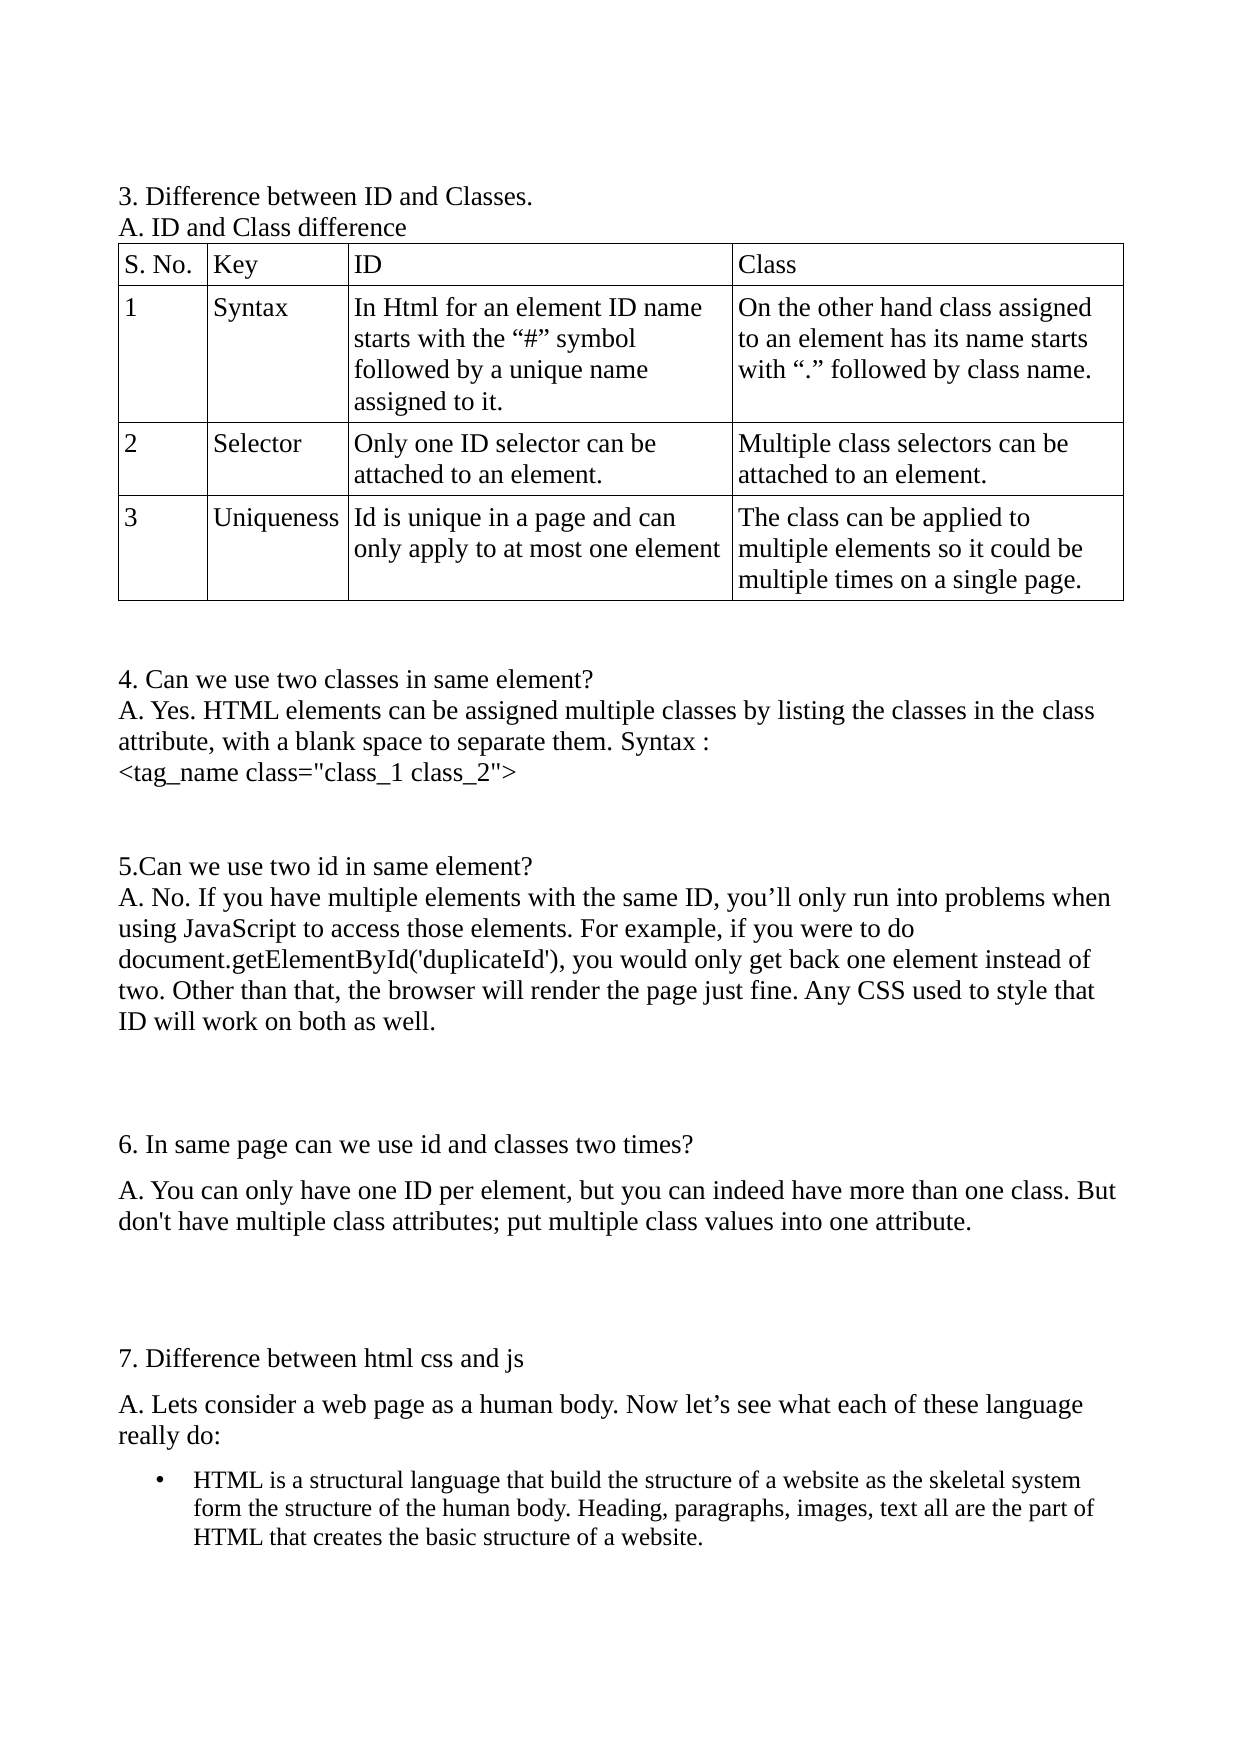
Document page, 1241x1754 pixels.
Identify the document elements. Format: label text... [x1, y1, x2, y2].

text 5.Can we use two id in same element? [118, 850, 1122, 881]
table_header Class [733, 244, 1123, 285]
text <tag_name class="class_1 class_2"> [118, 756, 1122, 787]
text A. You can only have one ID per element, but you can indeed have more than one class. But don't have multiple class attributes; put multiple class values into one attribute. [118, 1174, 1122, 1236]
table_cell The class can be applied to multiple elements so it could be multiple times on a single page. [733, 496, 1123, 600]
table_cell On the other hand class assigned to an element has its name starts with “.” followed by class name. [733, 286, 1123, 422]
table_cell Multiple class selectors can be attached to an element. [733, 423, 1123, 495]
text 6. In same page can we use id and classes two times? [118, 1128, 1122, 1159]
table_cell 2 [119, 423, 207, 495]
text 4. Can we use two classes in same element? [118, 663, 1122, 694]
text A. No. If you have multiple elements with the same ID, you’ll only run into problems when using JavaScript to access those elements. For example, if you were to do document.getElementById('duplicateId'), you would only get back one element instead of two. Other than that, the browser will render the page just fine. Any CSS used to style that ID will work on both as well. [118, 881, 1122, 1037]
table_cell Syntax [208, 286, 348, 422]
text A. Yes. HTML elements can be assigned multiple classes by listing the classes in the class attribute, with a blank space to separate them. Syntax : [118, 694, 1122, 756]
list HTML is a structural language that build the structure of a website as the skeletal system form the structure of the human body. Heading, paragraphs, images, text all are the part of HTML that creates the basic structure of a website. [156, 1465, 1122, 1551]
table_cell Selector [208, 423, 348, 495]
table_header Key [208, 244, 348, 285]
text 7. Difference between html css and js [118, 1342, 1122, 1373]
table_cell Uniqueness [208, 496, 348, 600]
table_cell Id is unique in a page and can only apply to at most one element [349, 496, 732, 600]
table_header ID [349, 244, 732, 285]
table_cell 1 [119, 286, 207, 422]
table_header S. No. [119, 244, 207, 285]
table_cell 3 [119, 496, 207, 600]
table_cell Only one ID selector can be attached to an element. [349, 423, 732, 495]
text A. ID and Class difference [118, 212, 1122, 243]
text 3. Difference between ID and Classes. [118, 180, 1122, 212]
text A. Lets consider a web page as a human body. Now let’s see what each of these language really do: [118, 1388, 1122, 1450]
table_cell In Html for an element ID name starts with the “#” symbol followed by a unique name assigned to it. [349, 286, 732, 422]
